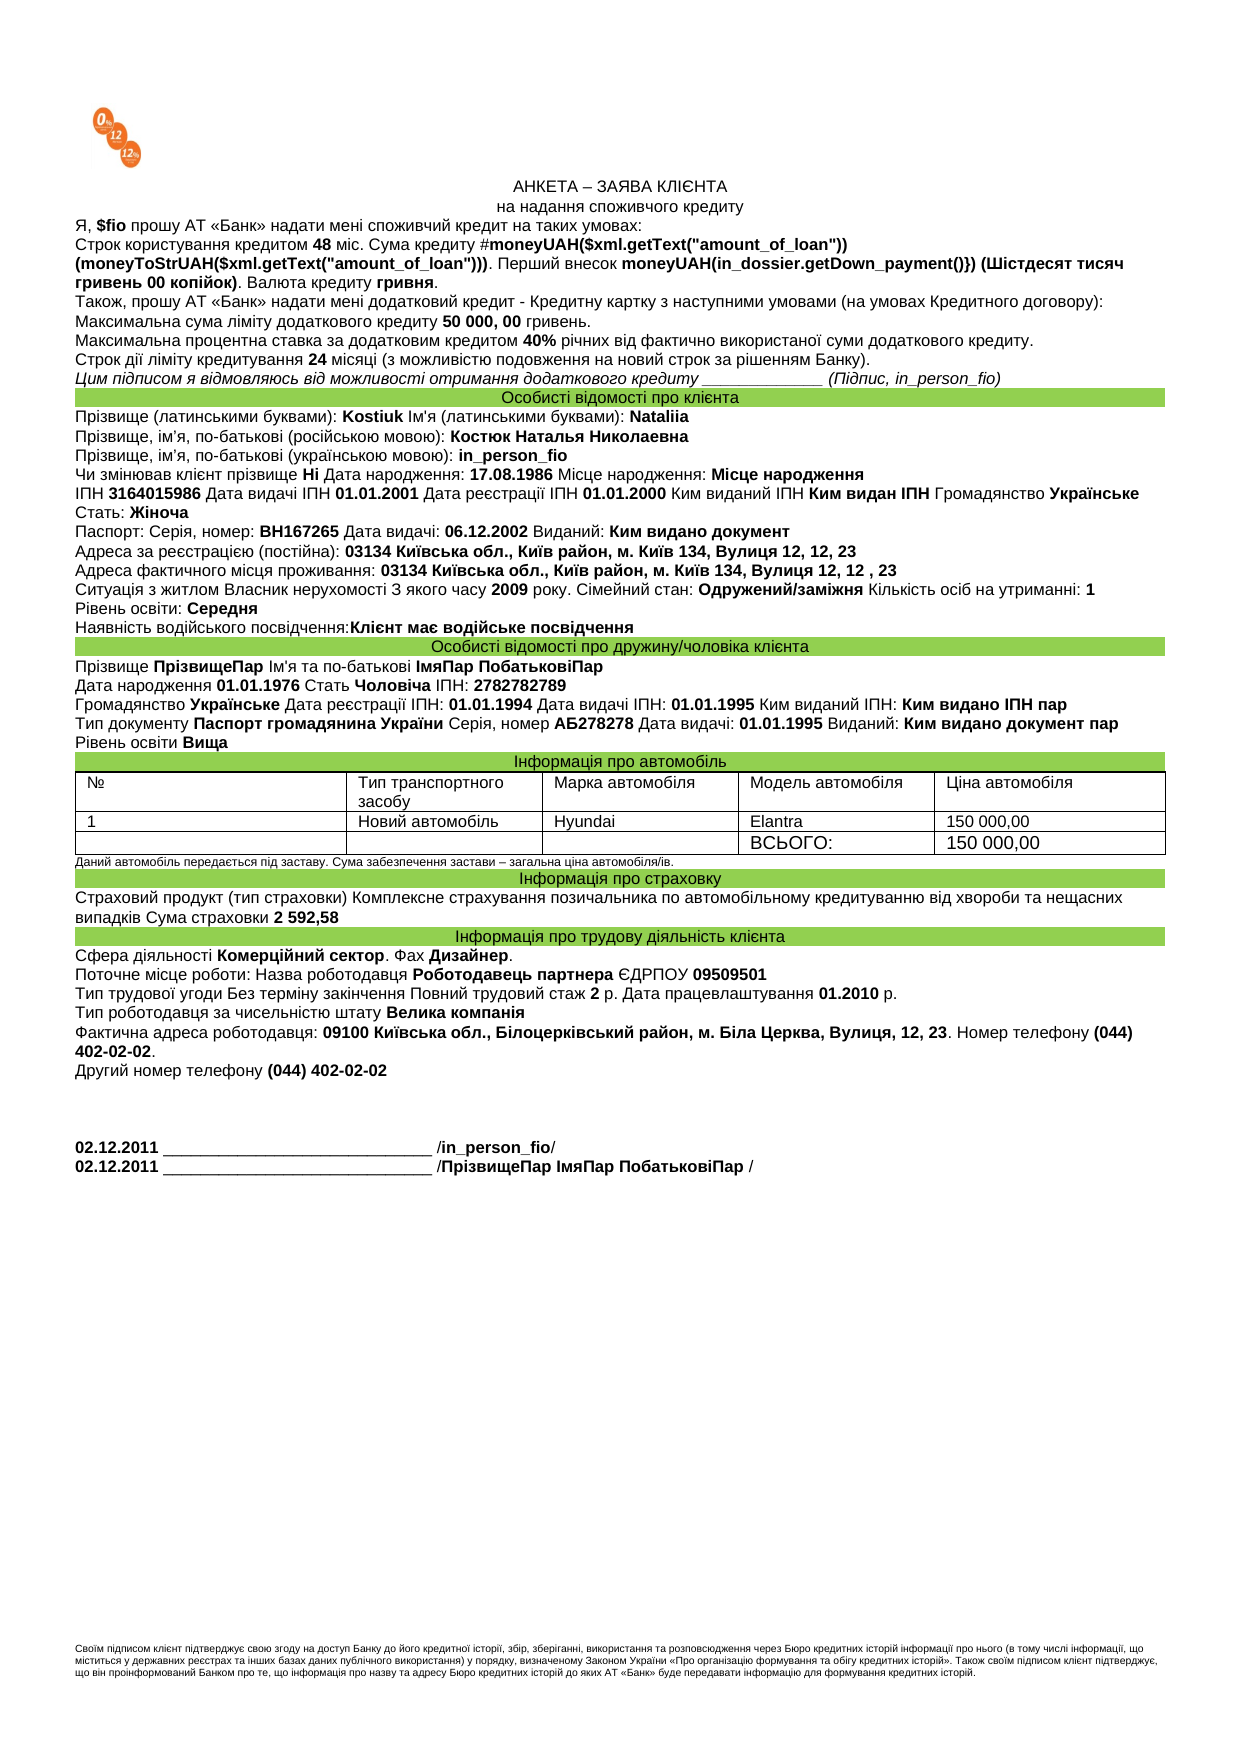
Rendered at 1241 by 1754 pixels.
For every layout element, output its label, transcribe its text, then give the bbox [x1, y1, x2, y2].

picture [91, 103, 142, 169]
text Особисті відомості про дружину/чоловіка клієнта [75, 637, 1165, 656]
text Громадянство Українське Дата реєстрації ІПН: 01.01.1994 Дата видачі ІПН: 01.01.1995 Ким виданий ІПН: Ким видано ІПН пар [75, 695, 1165, 714]
text Строк користування кредитом 48 міс. Сума кредиту #moneyUAH($xml.getText("amount_of_loan")) (moneyToStrUAH($xml.getText("amount_of_loan"))). Перший внесок moneyUAH(in_dossier.getDown_payment()}) (Шістдесят тисяч гривень 00 копійок). Валюта кредиту гривня. [75, 235, 1165, 292]
text Максимальна сума ліміту додаткового кредиту 50 000, 00 гривень. [75, 311, 1165, 331]
text Інформація про автомобіль [75, 752, 1165, 771]
text Паспорт: Серія, номер: ВН167265 Дата видачі: 06.12.2002 Виданий: Ким видано документ [75, 522, 1165, 541]
text випадків Сума страховки 2 592,58 [75, 907, 1165, 927]
text Фактична адреса роботодавця: 09100 Київська обл., Білоцерківський район, м. Біла Церква, Вулиця, 12, 23. Номер телефону (044) 402-02-02. [75, 1022, 1165, 1061]
text Страховий продукт (тип страховки) Комплексне страхування позичальника по автомобільному кредитуванню від хвороби та нещасних [75, 888, 1165, 907]
table_cell 1 [76, 812, 346, 831]
text Прізвище, ім’я, по-батькові (українською мовою): in_person_fio [75, 446, 1165, 465]
text Прізвище, ім’я, по-батькові (російською мовою): Костюк Наталья Николаевна [75, 426, 1165, 446]
text АНКЕТА – ЗАЯВА КЛІЄНТА [75, 177, 1165, 196]
table_header Ціна автомобіля [935, 773, 1165, 811]
text Тип роботодавця за чисельністю штату Велика компанія [75, 1003, 1165, 1022]
text Інформація про трудову діяльність клієнта [75, 927, 1165, 946]
text 02.12.2011 _____________________________ /in_person_fio/ [75, 1137, 1165, 1157]
text Адреса за реєстрацією (постійна): 03134 Київська обл., Київ район, м. Київ 134, Вулиця 12, 12, 23 [75, 541, 1165, 561]
table_cell Новий автомобіль [347, 812, 542, 831]
text Ситуація з житлом Власник нерухомості З якого часу 2009 року. Сімейний стан: Одружений/заміжня Кількість осіб на утриманні: 1 [75, 580, 1165, 599]
text Рівень освіти: Середня [75, 599, 1165, 618]
table_cell 150 000,00 [935, 812, 1165, 831]
table_header [64, 94, 434, 177]
text Прізвище ПрізвищеПар Ім'я та по-батькові ІмяПар ПобатьковіПар [75, 656, 1165, 676]
text Сфера діяльності Комерційний сектор. Фах Дизайнер. [75, 946, 1165, 965]
table_header Марка автомобіля [543, 773, 738, 811]
table_header Тип транспортного засобу [347, 773, 542, 811]
table_header Модель автомобіля [739, 773, 934, 811]
text Також, прошу АТ «Банк» надати мені додатковий кредит - Кредитну картку з наступними умовами (на умовах Кредитного договору): [75, 292, 1165, 311]
table_header № [76, 773, 346, 811]
table_cell [347, 832, 542, 854]
text Тип трудової угоди Без терміну закінчення Повний трудовий стаж 2 р. Дата працевлаштування 01.2010 р. [75, 984, 1165, 1003]
text ІПН 3164015986 Дата видачі ІПН 01.01.2001 Дата реєстрації ІПН 01.01.2000 Ким виданий ІПН Ким видан IПН Громадянство Українське Стать: Жіноча [75, 484, 1165, 522]
text 02.12.2011 _____________________________ /ПрізвищеПар ІмяПар ПобатьковіПар / [75, 1157, 1165, 1176]
text Даний автомобіль передається під заставу. Сума забезпечення застави – загальна ціна автомобіля/ів. [75, 855, 1165, 869]
table_cell ВСЬОГО: [739, 832, 934, 854]
text на надання споживчого кредиту [75, 196, 1165, 216]
table_cell Elantra [739, 812, 934, 831]
text Тип документу Паспорт громадянина України Серія, номер АБ278278 Дата видачі: 01.01.1995 Виданий: Ким видано документ пар [75, 714, 1165, 733]
text Поточне місце роботи: Назва роботодавця Роботодавець партнера ЄДРПОУ 09509501 [75, 965, 1165, 984]
text Дата народження 01.01.1976 Стать Чоловіча ІПН: 2782782789 [75, 676, 1165, 695]
text Я, $fio прошу АТ «Банк» надати мені споживчий кредит на таких умовах: [75, 216, 1165, 235]
text Максимальна процентна ставка за додатковим кредитом 40% річних від фактично використаної суми додаткового кредиту. [75, 331, 1165, 350]
table_header [806, 94, 1176, 177]
text Чи змінював клієнт прізвище Ні Дата народження: 17.08.1986 Місце народження: Місце народження [75, 465, 1165, 484]
text Цим підписом я відмовляюсь від можливості отримання додаткового кредиту _____________ (Підпис, in_person_fio) [75, 369, 1165, 388]
text Адреса фактичного місця проживання: 03134 Київська обл., Київ район, м. Київ 134, Вулиця 12, 12 , 23 [75, 561, 1165, 580]
text Прізвище (латинськими буквами): Kostiuk Ім'я (латинськими буквами): Nataliia [75, 407, 1165, 426]
table_cell [76, 832, 346, 854]
text Рівень освіти Вища [75, 733, 1165, 752]
text Другий номер телефону (044) 402-02-02 [75, 1061, 1165, 1080]
table_header [435, 94, 806, 177]
table_cell Hyundai [543, 812, 738, 831]
text Інформація про страховку [75, 869, 1165, 888]
text Строк дії ліміту кредитування 24 місяці (з можливістю подовження на новий строк за рішенням Банку). [75, 350, 1165, 369]
text Наявність водійського посвідчення:Клієнт має водійське посвідчення [75, 618, 1165, 637]
table_cell 150 000,00 [935, 832, 1165, 854]
text Особисті відомості про клієнта [75, 388, 1165, 407]
table_cell [543, 832, 738, 854]
